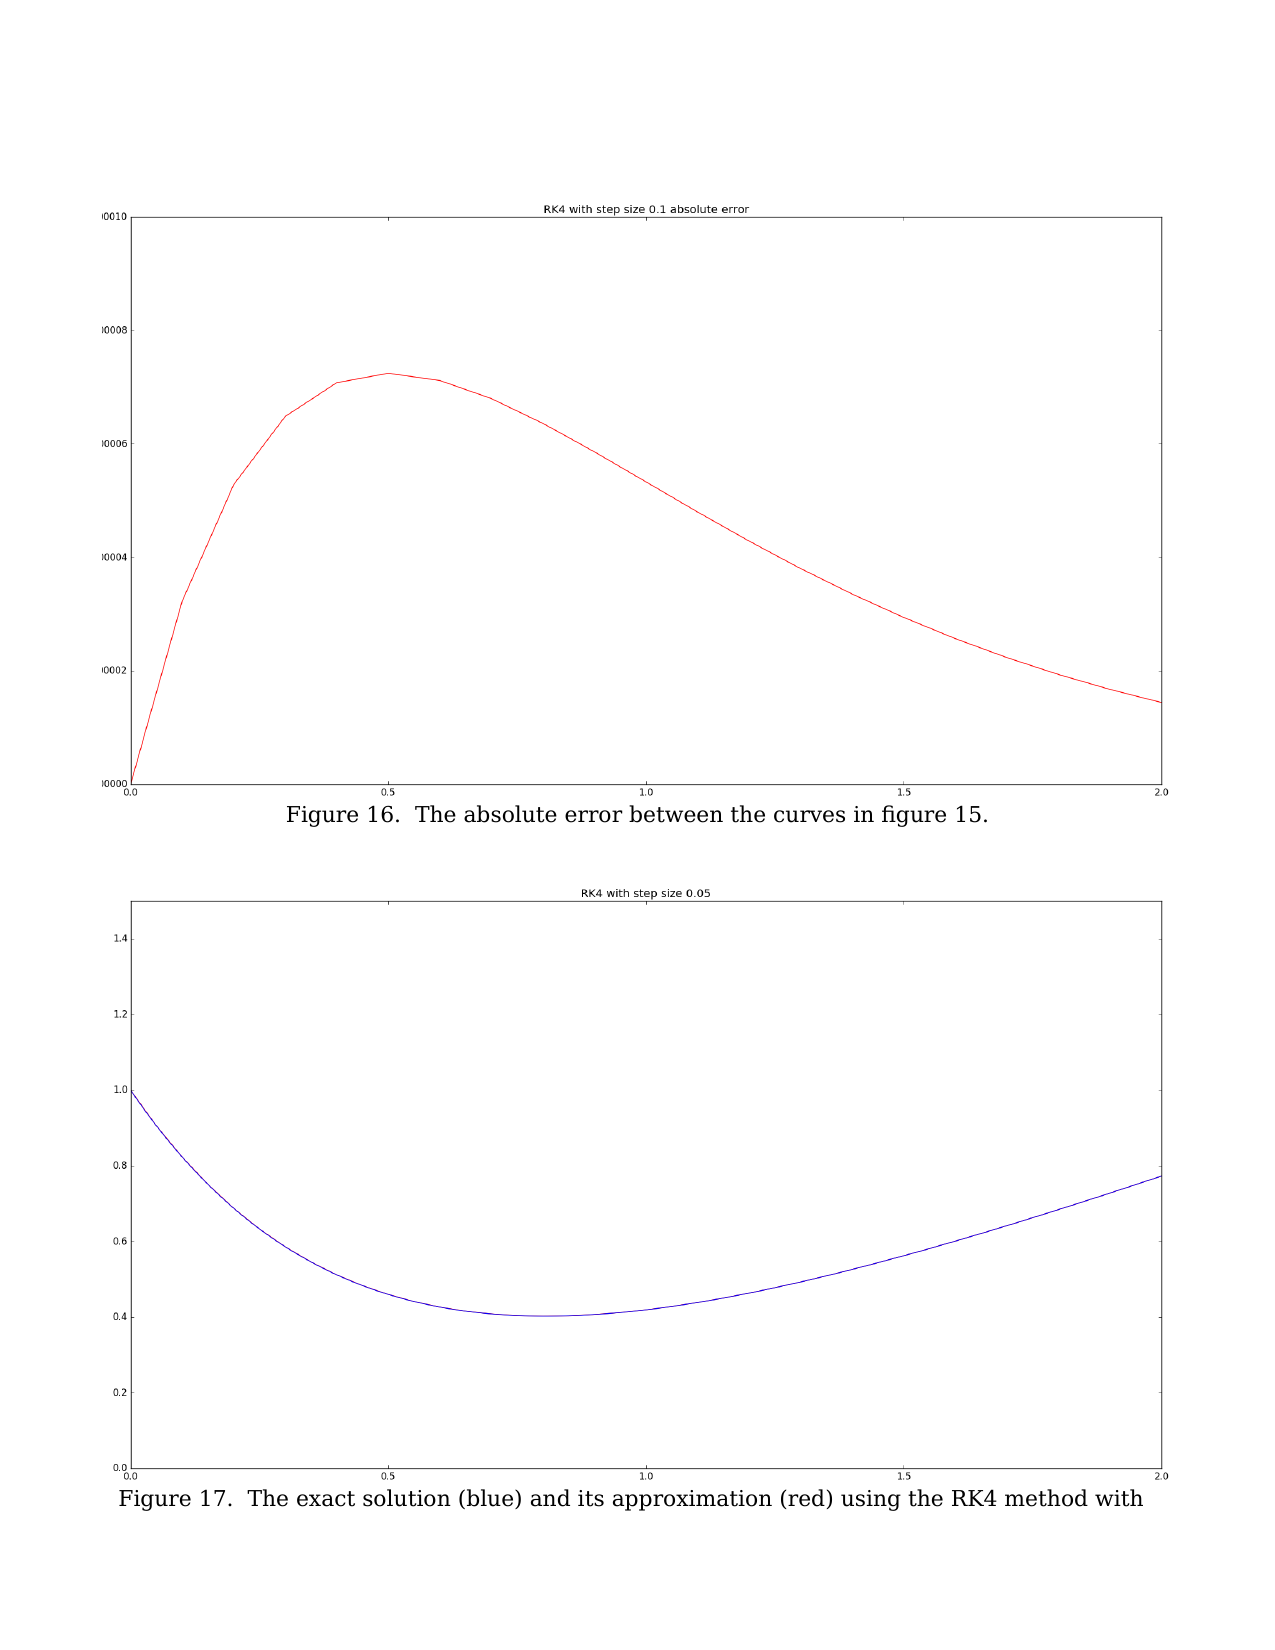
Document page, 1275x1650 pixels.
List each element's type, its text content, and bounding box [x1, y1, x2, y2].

text Figure 17. The exact solution (blue) and its approximation (red) using the RK4 method with [118, 1487, 1157, 1512]
text Figure 16. The absolute error between the curves in figure 15. [118, 803, 1157, 828]
